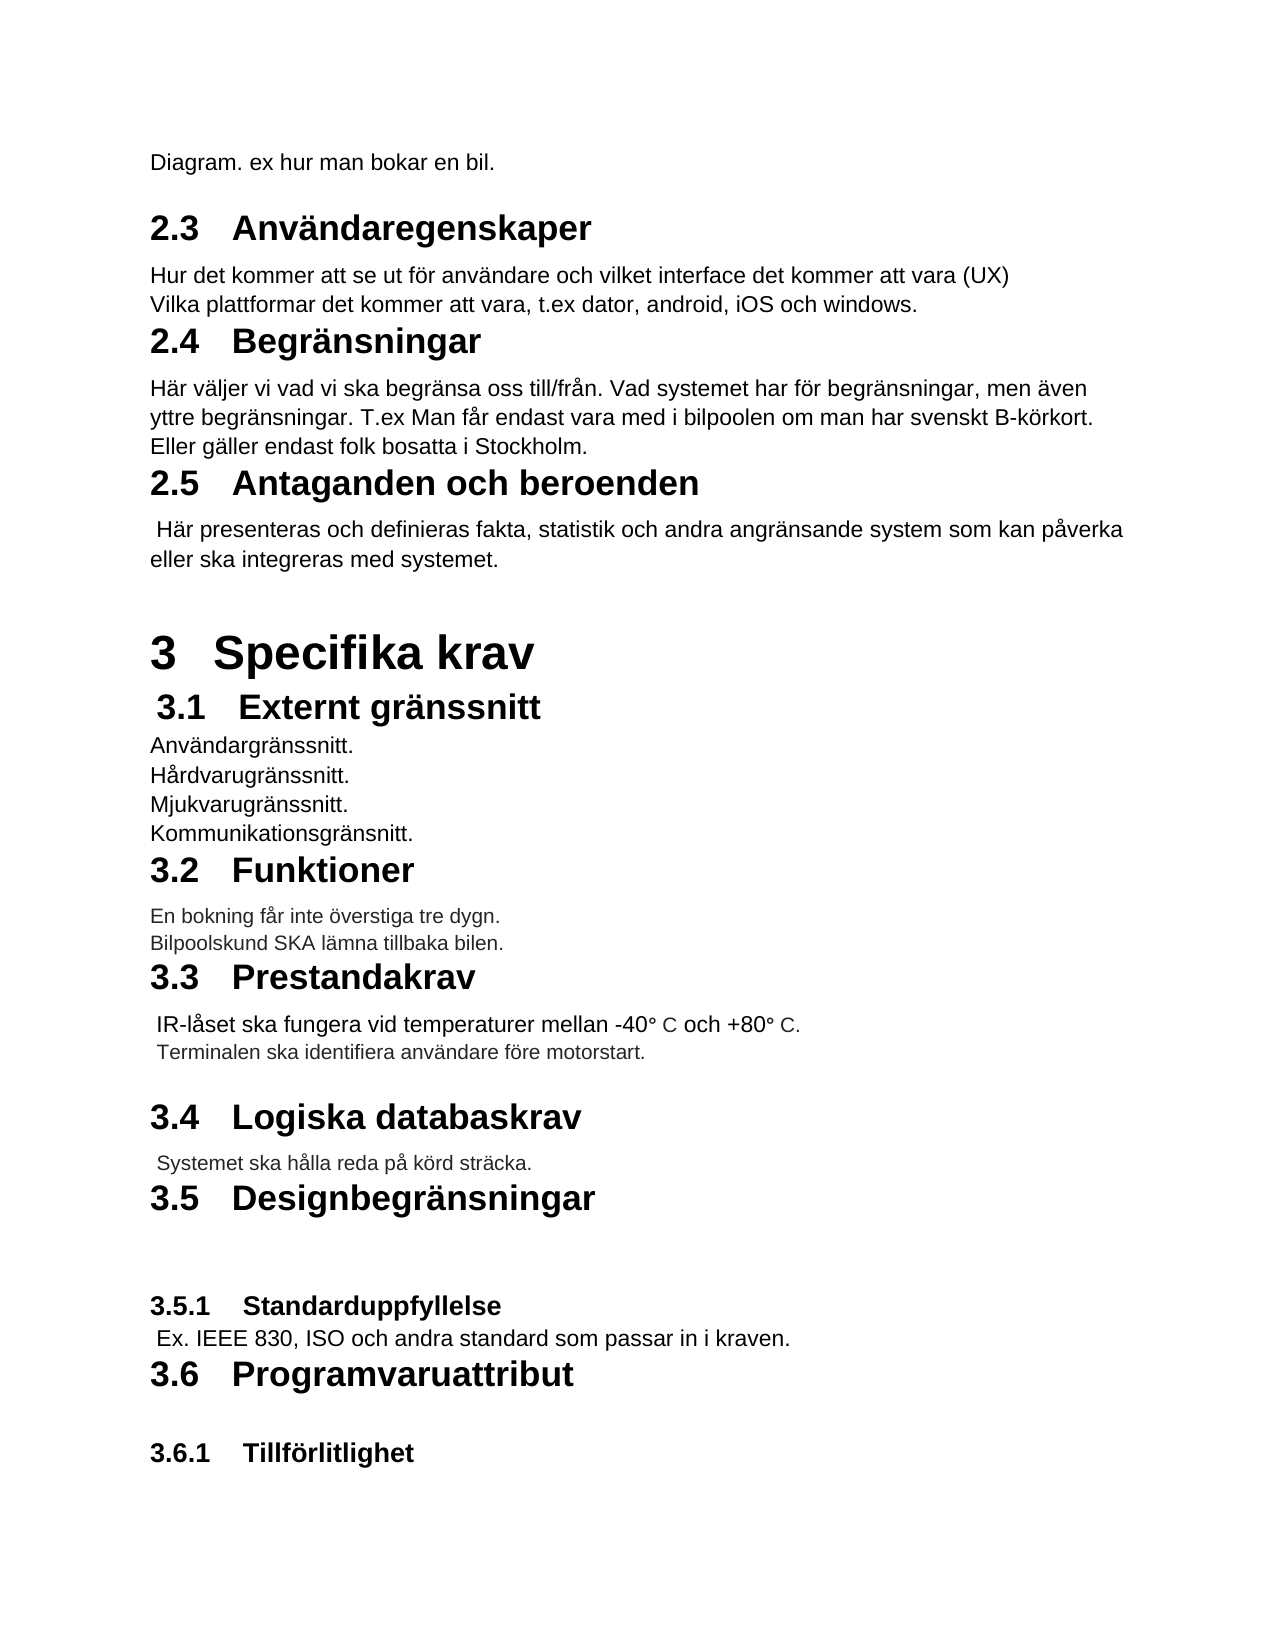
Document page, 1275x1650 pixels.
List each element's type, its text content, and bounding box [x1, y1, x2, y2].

subtitle 3.6 Programvaruattribut [150, 1355, 1125, 1394]
subtitle 2.4 Begränsningar [150, 321, 1125, 361]
subtitle 3 Specifika krav [150, 626, 1125, 679]
subtitle 3.5 Designbegränsningar [150, 1178, 1125, 1218]
text Kommunikationsgränsnitt. [150, 821, 1125, 847]
text Hur det kommer att se ut för användare och vilket interface det kommer att vara (UX) [150, 263, 1125, 288]
text Vilka plattformar det kommer att vara, t.ex dator, android, iOS och windows. [150, 292, 1125, 318]
text Terminalen ska identifiera användare före motorstart. [150, 1041, 1125, 1064]
text 3.6.1 Tillförlitlighet [150, 1438, 1125, 1468]
text Hårdvarugränssnitt. [150, 762, 1125, 788]
text Användargränssnitt. [150, 733, 1125, 759]
text Mjukvarugränssnitt. [150, 792, 1125, 817]
subtitle 3.2 Funktioner [150, 851, 1125, 890]
text Här presenteras och definieras fakta, statistik och andra angränsande system som kan påverka eller ska integreras med systemet. [150, 517, 1125, 572]
text Bilpoolskund SKA lämna tillbaka bilen. [150, 931, 1125, 954]
subtitle 2.3 Användaregenskaper [150, 209, 1125, 248]
text Ex. IEEE 830, ISO och andra standard som passar in i kraven. [150, 1325, 1125, 1351]
subtitle 3.3 Prestandakrav [150, 958, 1125, 997]
text 3.1 Externt gränssnitt [150, 687, 1125, 727]
subtitle 2.5 Antaganden och beroenden [150, 463, 1125, 503]
text Diagram. ex hur man bokar en bil. [150, 150, 1125, 176]
text En bokning får inte överstiga tre dygn. [150, 904, 1125, 928]
text IR-låset ska fungera vid temperaturer mellan -40° C och +80° C. [150, 1012, 1125, 1037]
subtitle 3.4 Logiska databaskrav [150, 1097, 1125, 1137]
subtitle 3.5.1 Standarduppfyllelse [150, 1291, 1125, 1321]
text Här väljer vi vad vi ska begränsa oss till/från. Vad systemet har för begränsningar, men även yttre begränsningar. T.ex Man får endast vara med i bilpoolen om man har svenskt B-körkort. Eller gäller endast folk bosatta i Stockholm. [150, 375, 1125, 459]
text Systemet ska hålla reda på körd sträcka. [150, 1151, 1125, 1174]
